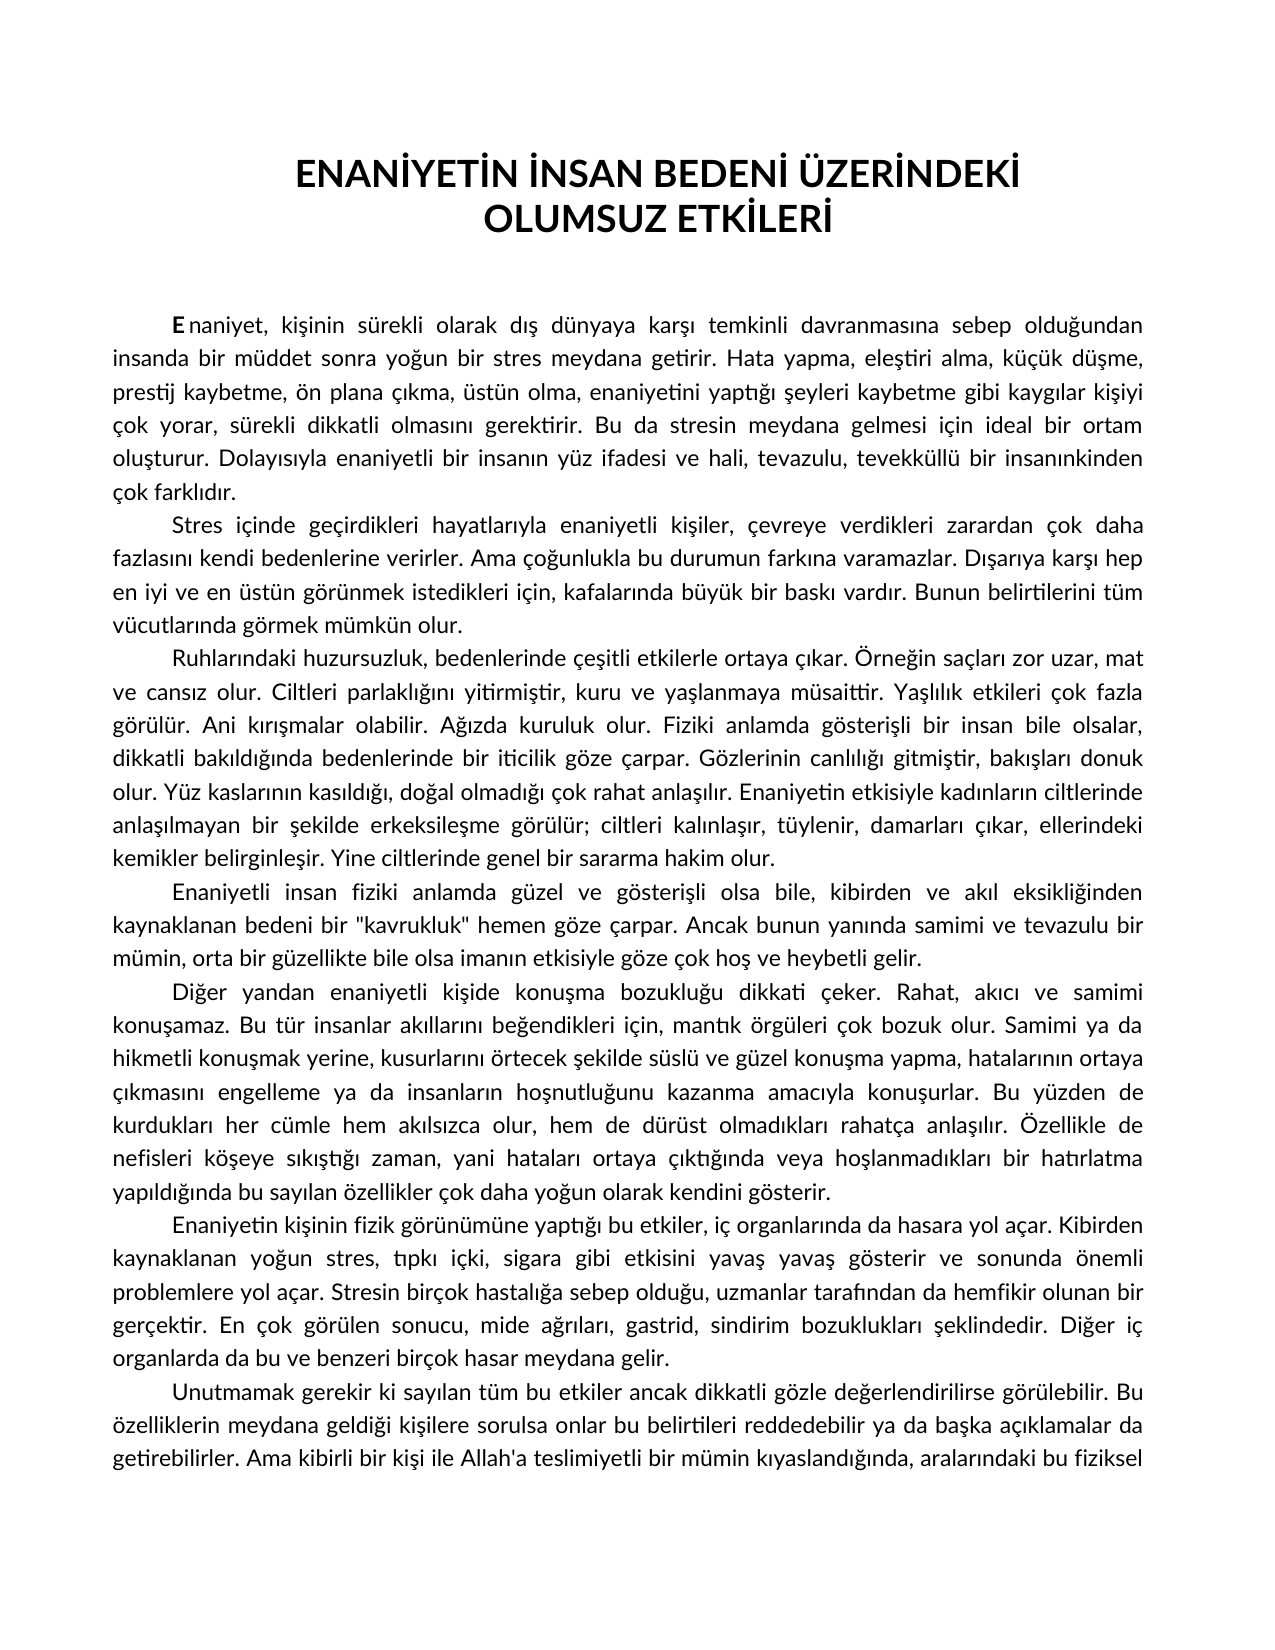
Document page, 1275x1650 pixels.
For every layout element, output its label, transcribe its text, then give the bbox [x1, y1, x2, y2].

text Enaniyetli insan fiziki anlamda güzel ve gösterişli olsa bile, kibirden ve akıl eksikliğinden kaynaklanan bedeni bir "kavrukluk" hemen göze çarpar. Ancak bunun yanında samimi ve tevazulu bir mümin, orta bir güzellikte bile olsa imanın etkisiyle göze çok hoş ve heybetli gelir. [112, 873, 1145, 973]
text ENANİYETİN İNSAN BEDENİ ÜZERİNDEKİ [112, 150, 1145, 195]
text Enaniyet, kişinin sürekli olarak dış dünyaya karşı temkinli davranmasına sebep olduğundan insanda bir müddet sonra yoğun bir stres meydana getirir. Hata yapma, eleştiri alma, küçük düşme, prestij kaybetme, ön plana çıkma, üstün olma, enaniyetini yaptığı şeyleri kaybetme gibi kaygılar kişiyi çok yorar, sürekli dikkatli olmasını gerektirir. Bu da stresin meydana gelmesi için ideal bir ortam oluşturur. Dolayısıyla enaniyetli bir insanın yüz ifadesi ve hali, tevazulu, tevekküllü bir insanınkinden çok farklıdır. [112, 307, 1145, 507]
text Stres içinde geçirdikleri hayatlarıyla enaniyetli kişiler, çevreye verdikleri zarardan çok daha fazlasını kendi bedenlerine verirler. Ama çoğunlukla bu durumun farkına varamazlar. Dışarıya karşı hep en iyi ve en üstün görünmek istedikleri için, kafalarında büyük bir baskı vardır. Bunun belirtilerini tüm vücutlarında görmek mümkün olur. [112, 507, 1145, 640]
text Enaniyetin kişinin fizik görünümüne yaptığı bu etkiler, iç organlarında da hasara yol açar. Kibirden kaynaklanan yoğun stres, tıpkı içki, sigara gibi etkisini yavaş yavaş gösterir ve sonunda önemli problemlere yol açar. Stresin birçok hastalığa sebep olduğu, uzmanlar tarafından da hemfikir olunan bir gerçektir. En çok görülen sonucu, mide ağrıları, gastrid, sindirim bozuklukları şeklindedir. Diğer iç organlarda da bu ve benzeri birçok hasar meydana gelir. [112, 1207, 1145, 1373]
text OLUMSUZ ETKİLERİ [112, 195, 1145, 240]
text Unutmamak gerekir ki sayılan tüm bu etkiler ancak dikkatli gözle değerlendirilirse görülebilir. Bu özelliklerin meydana geldiği kişilere sorulsa onlar bu belirtileri reddedebilir ya da başka açıklamalar da getirebilirler. Ama kibirli bir kişi ile Allah'a teslimiyetli bir mümin kıyaslandığında, aralarındaki bu fiziksel [112, 1373, 1145, 1473]
text Diğer yandan enaniyetli kişide konuşma bozukluğu dikkati çeker. Rahat, akıcı ve samimi konuşamaz. Bu tür insanlar akıllarını beğendikleri için, mantık örgüleri çok bozuk olur. Samimi ya da hikmetli konuşmak yerine, kusurlarını örtecek şekilde süslü ve güzel konuşma yapma, hatalarının ortaya çıkmasını engelleme ya da insanların hoşnutluğunu kazanma amacıyla konuşurlar. Bu yüzden de kurdukları her cümle hem akılsızca olur, hem de dürüst olmadıkları rahatça anlaşılır. Özellikle de nefisleri köşeye sıkıştığı zaman, yani hataları ortaya çıktığında veya hoşlanmadıkları bir hatırlatma yapıldığında bu sayılan özellikler çok daha yoğun olarak kendini gösterir. [112, 973, 1145, 1207]
text Ruhlarındaki huzursuzluk, bedenlerinde çeşitli etkilerle ortaya çıkar. Örneğin saçları zor uzar, mat ve cansız olur. Ciltleri parlaklığını yitirmiştir, kuru ve yaşlanmaya müsaittir. Yaşlılık etkileri çok fazla görülür. Ani kırışmalar olabilir. Ağızda kuruluk olur. Fiziki anlamda gösterişli bir insan bile olsalar, dikkatli bakıldığında bedenlerinde bir iticilik göze çarpar. Gözlerinin canlılığı gitmiştir, bakışları donuk olur. Yüz kaslarının kasıldığı, doğal olmadığı çok rahat anlaşılır. Enaniyetin etkisiyle kadınların ciltlerinde anlaşılmayan bir şekilde erkeksileşme görülür; ciltleri kalınlaşır, tüylenir, damarları çıkar, ellerindeki kemikler belirginleşir. Yine ciltlerinde genel bir sararma hakim olur. [112, 640, 1145, 873]
